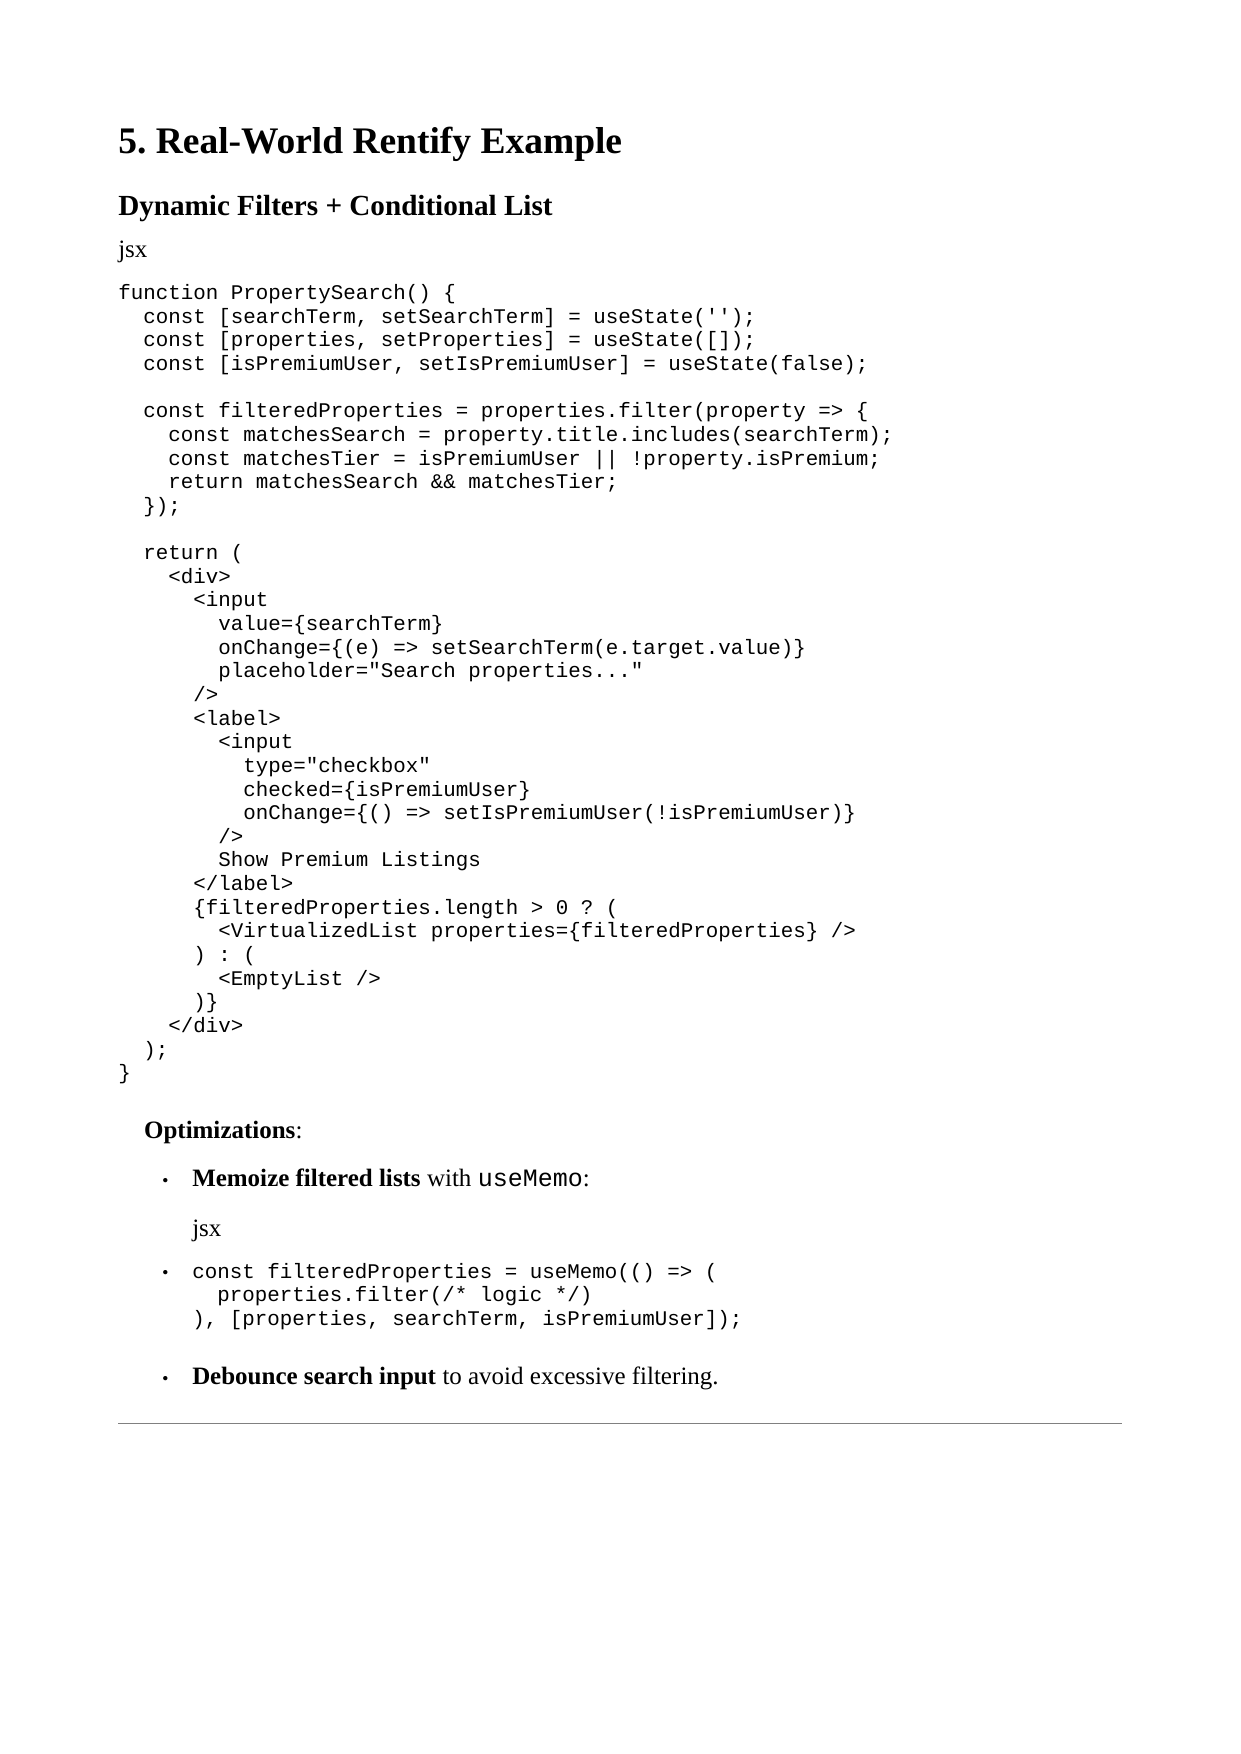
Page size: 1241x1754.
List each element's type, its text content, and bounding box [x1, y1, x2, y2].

text }); [118, 495, 1122, 518]
text ); [118, 1039, 1122, 1062]
text onChange={(e) => setSearchTerm(e.target.value)} [118, 637, 1122, 660]
text value={searchTerm} [118, 613, 1122, 637]
text const filteredProperties = properties.filter(property => { [118, 400, 1122, 424]
list Memoize filtered lists with useMemo: [162, 1163, 1122, 1194]
text <input [118, 589, 1122, 613]
subtitle 5. Real-World Rentify Example [118, 118, 1122, 161]
text return ( [118, 542, 1122, 566]
text <input [118, 731, 1122, 755]
list const filteredProperties = useMemo(() => ( [162, 1261, 1122, 1284]
text checked={isPremiumUser} [118, 778, 1122, 802]
text onChange={() => setIsPremiumUser(!isPremiumUser)} [118, 802, 1122, 826]
text return matchesSearch && matchesTier; [118, 471, 1122, 495]
subtitle Dynamic Filters + Conditional List [118, 188, 1122, 222]
text const [searchTerm, setSearchTerm] = useState(''); [118, 306, 1122, 329]
text function PropertySearch() { [118, 282, 1122, 306]
text } [118, 1062, 1122, 1086]
list Debounce search input to avoid excessive filtering. [162, 1361, 1122, 1390]
text <VirtualizedList properties={filteredProperties} /> [118, 920, 1122, 944]
text /> [118, 826, 1122, 849]
text Show Premium Listings [118, 849, 1122, 873]
text </label> [118, 873, 1122, 897]
list jsx [162, 1213, 1122, 1242]
text jsx [118, 234, 1122, 263]
text type="checkbox" [118, 755, 1122, 778]
text const matchesSearch = property.title.includes(searchTerm); [118, 424, 1122, 447]
list properties.filter(/* logic */) [162, 1284, 1122, 1308]
text 🚀 Optimizations: [118, 1115, 1122, 1144]
text </div> [118, 1015, 1122, 1039]
text const matchesTier = isPremiumUser || !property.isPremium; [118, 447, 1122, 471]
text placeholder="Search properties..." [118, 660, 1122, 684]
text <label> [118, 708, 1122, 731]
text const [properties, setProperties] = useState([]); [118, 329, 1122, 353]
text <div> [118, 566, 1122, 589]
text const [isPremiumUser, setIsPremiumUser] = useState(false); [118, 353, 1122, 377]
text )} [118, 991, 1122, 1015]
text {filteredProperties.length > 0 ? ( [118, 897, 1122, 920]
list ), [properties, searchTerm, isPremiumUser]); [162, 1308, 1122, 1332]
text ) : ( [118, 944, 1122, 968]
text /> [118, 684, 1122, 708]
text <EmptyList /> [118, 968, 1122, 991]
